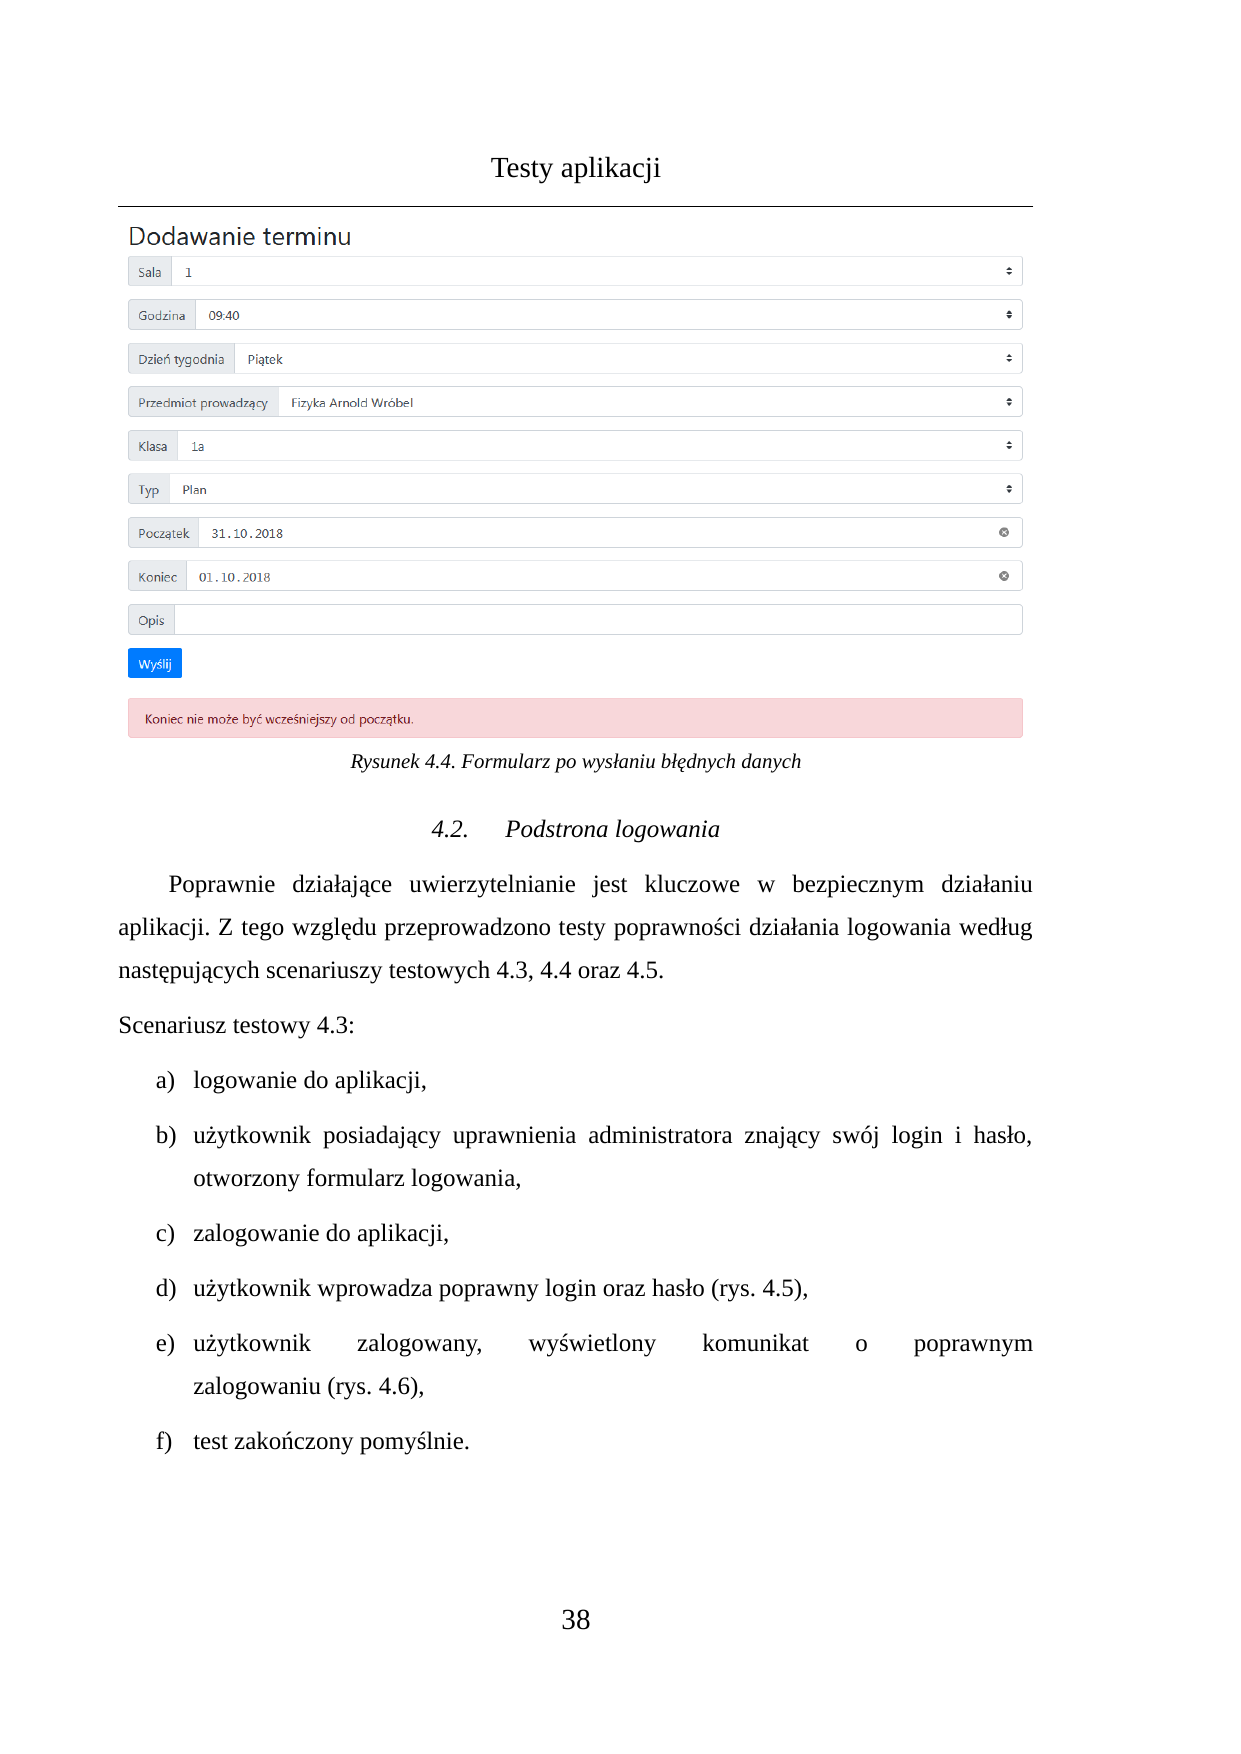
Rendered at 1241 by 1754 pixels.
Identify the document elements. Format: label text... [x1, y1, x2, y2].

text Rysunek 4.4. Formularz po wysłaniu błędnych danych [124, 744, 1028, 773]
text Poprawnie działające uwierzytelnianie jest kluczowe w bezpiecznym działaniu aplikacji. Z tego względu przeprowadzono testy poprawności działania logowania według następujących scenariuszy testowych 4.3, 4.4 oraz 4.5. [118, 869, 1033, 984]
list logowanie do aplikacji, [156, 1065, 1033, 1094]
list użytkownik wprowadza poprawny login oraz hasło (rys. 4.5), [156, 1273, 1033, 1302]
list test zakończony pomyślnie. [156, 1426, 1033, 1455]
list użytkownik posiadający uprawnienia administratora znający swój login i hasło, otworzony formularz logowania, [156, 1120, 1033, 1192]
picture [123, 219, 1028, 744]
list zalogowanie do aplikacji, [156, 1218, 1033, 1247]
list użytkownik zalogowany, wyświetlony komunikat o poprawnym zalogowaniu (rys. 4.6), [156, 1328, 1033, 1400]
text Scenariusz testowy 4.3: [118, 1010, 1033, 1039]
subtitle Podstrona logowania [118, 814, 1033, 842]
